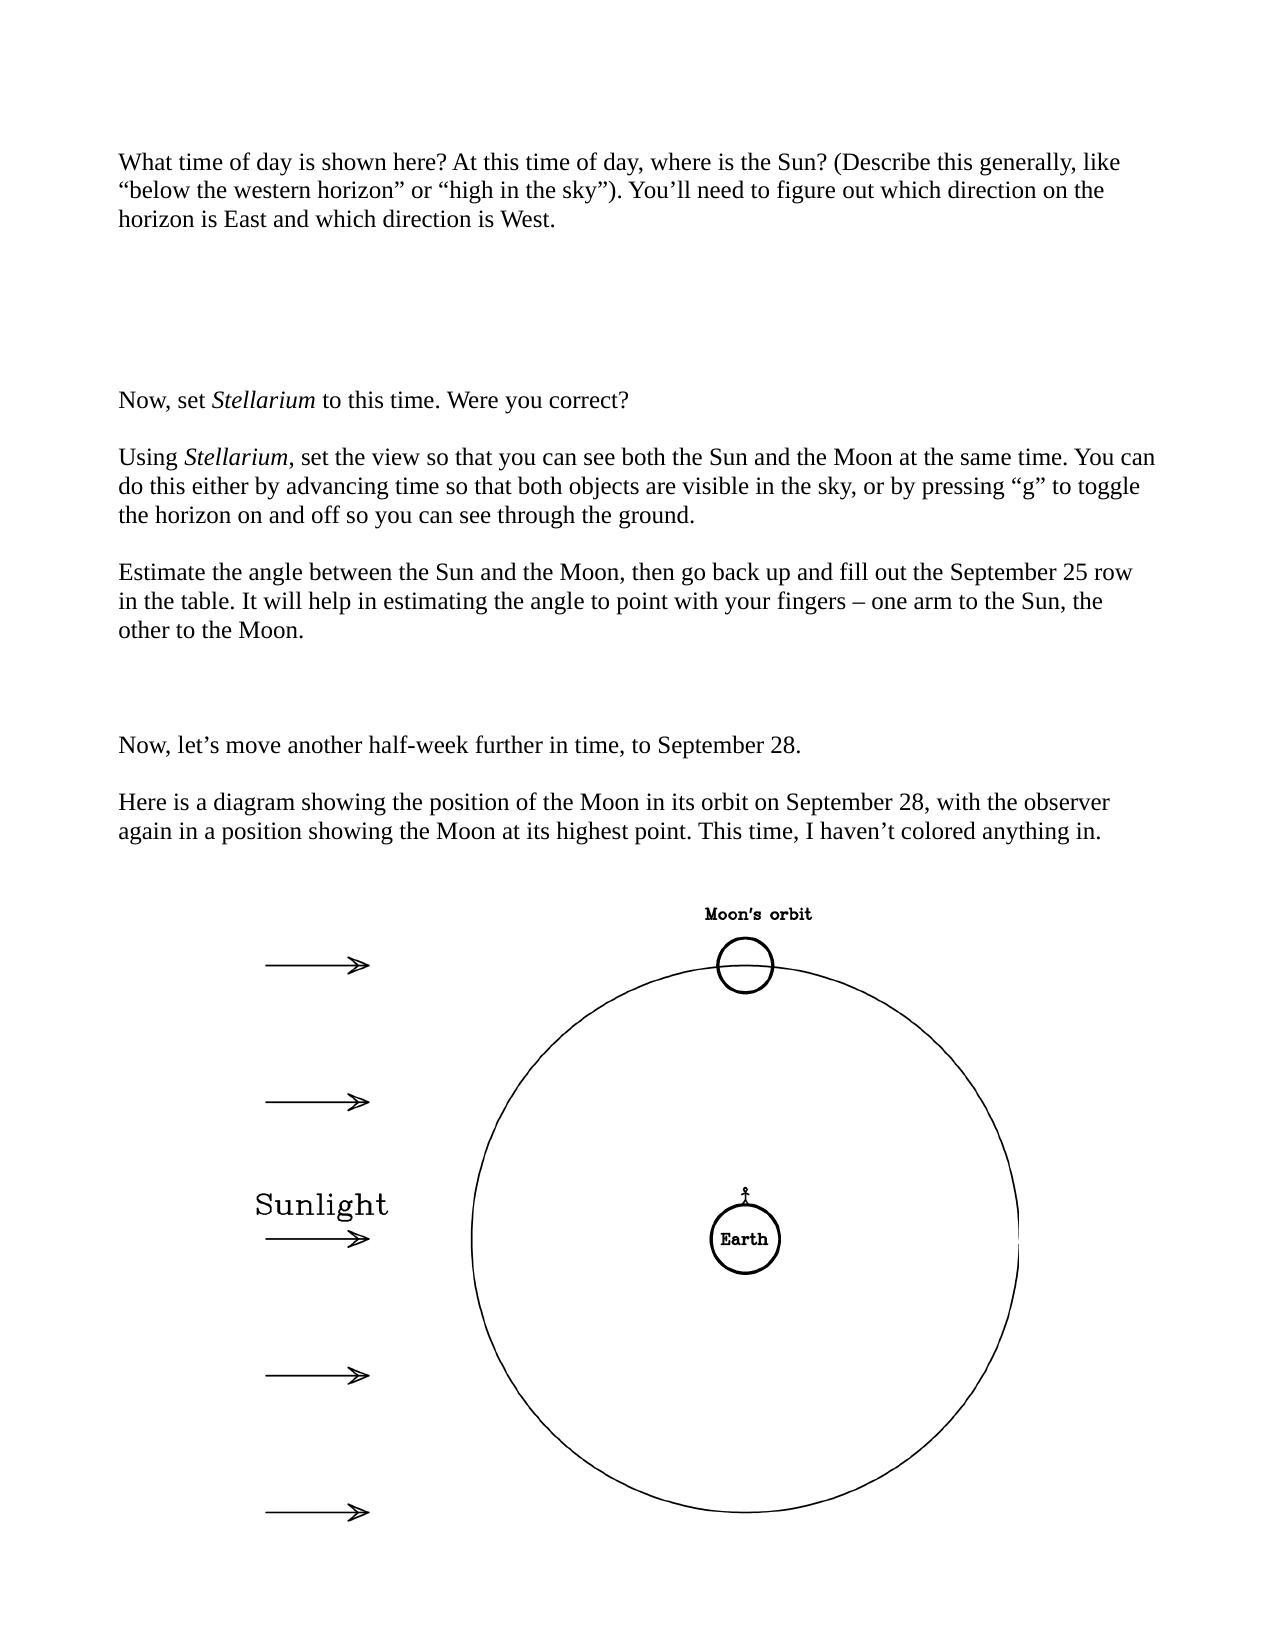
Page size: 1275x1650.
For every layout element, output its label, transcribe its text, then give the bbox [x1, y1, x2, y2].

table_header [118, 262, 1157, 327]
text What time of day is shown here? At this time of day, where is the Sun? (Describe this generally, like “below the western horizon” or “high in the sky”). You’ll need to figure out which direction on the horizon is East and which direction is West. [118, 147, 1157, 233]
text Now, set Stellarium to this time. Were you correct? [118, 385, 1157, 414]
text Now, let’s move another half-week further in time, to September 28. [118, 730, 1157, 759]
text Using Stellarium, set the view so that you can see both the Sun and the Moon at the same time. You can do this either by advancing time so that both objects are visible in the sky, or by pressing “g” to toggle the horizon on and off so you can see through the ground. [118, 442, 1157, 529]
text Here is a diagram showing the position of the Moon in its orbit on September 28, with the observer again in a position showing the Moon at its highest point. This time, I haven’t colored anything in. [118, 787, 1157, 845]
text Estimate the angle between the Sun and the Moon, then go back up and fill out the September 25 row in the table. It will help in estimating the angle to point with your fingers – one arm to the Sun, the other to the Moon. [118, 557, 1157, 644]
picture [256, 906, 1019, 1522]
